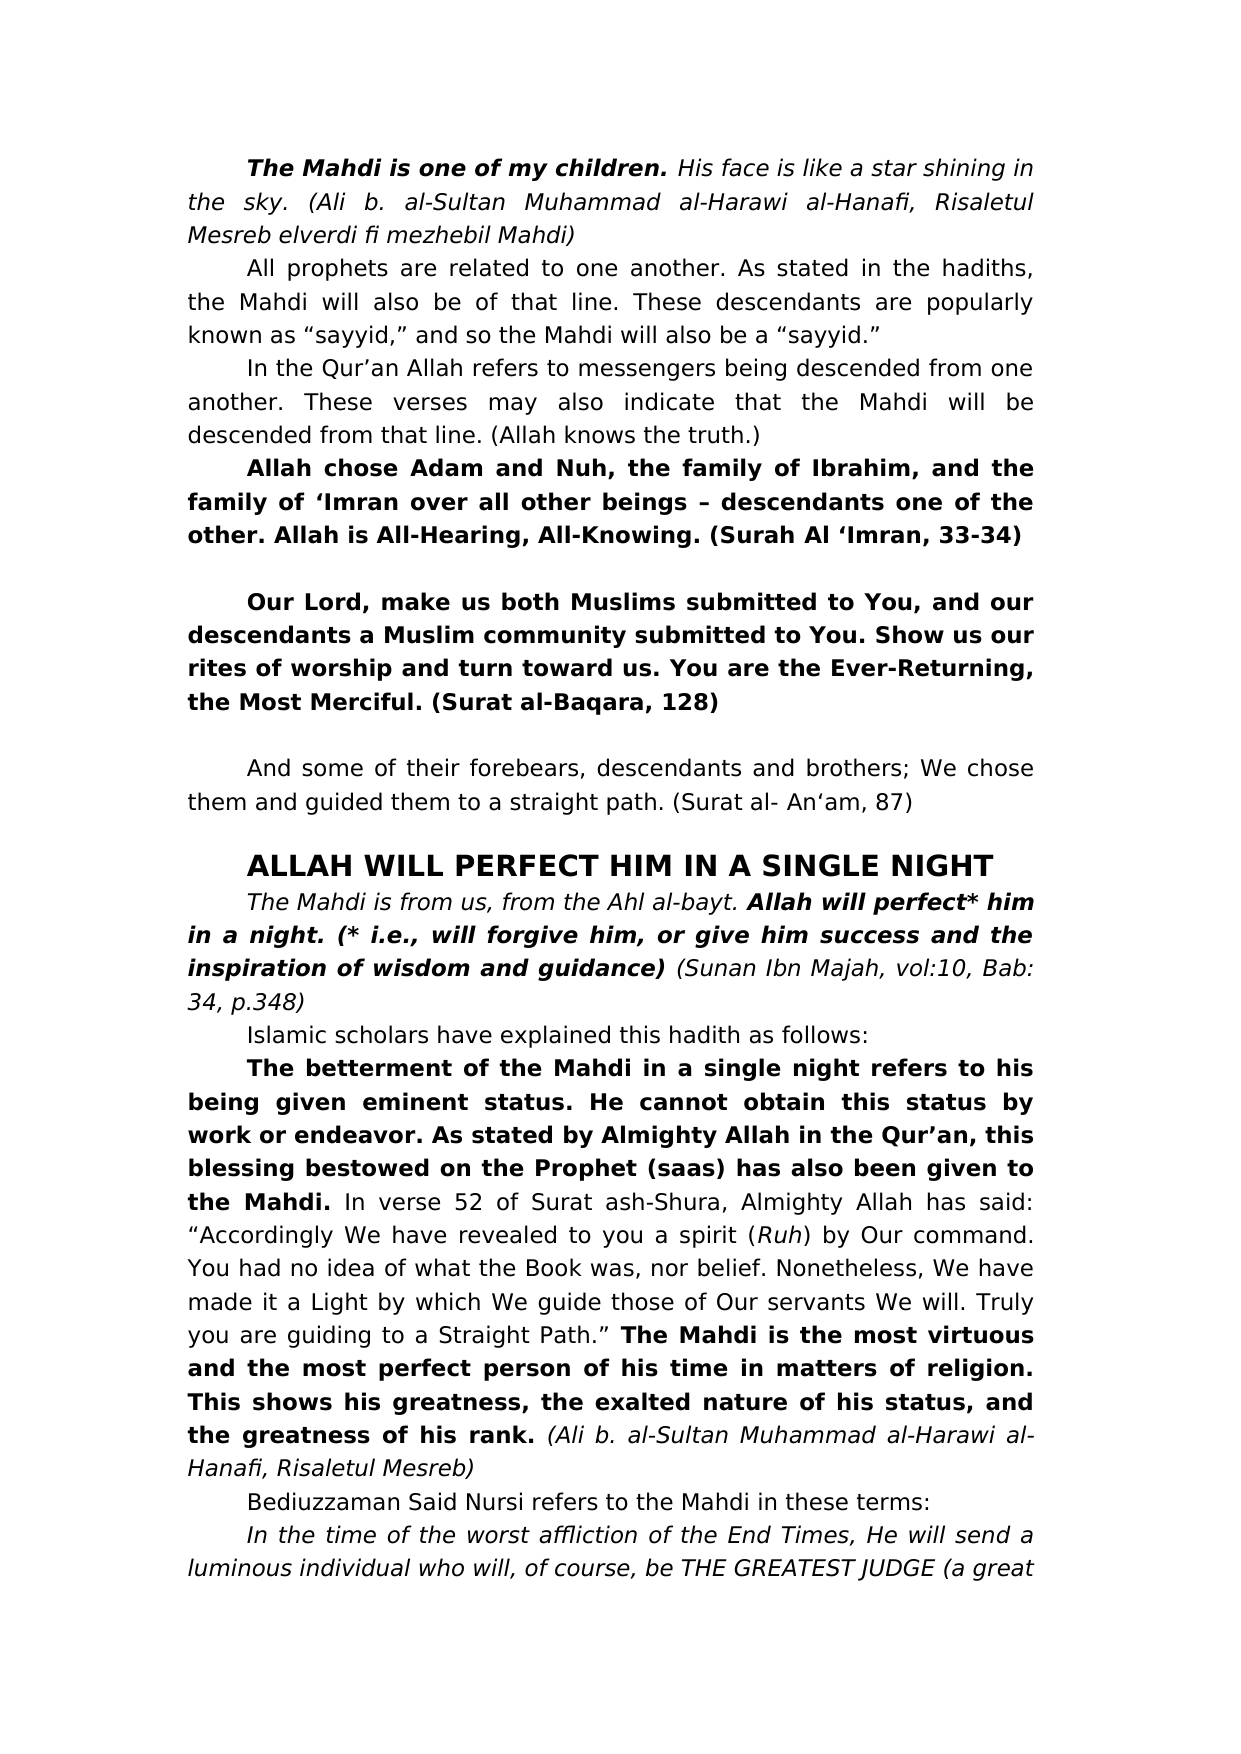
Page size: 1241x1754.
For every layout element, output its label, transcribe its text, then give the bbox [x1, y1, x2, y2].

text And some of their forebears, descendants and brothers; We chose them and guided them to a straight path. (Surat al- An‘am, 87) [187, 750, 1035, 817]
text Islamic scholars have explained this hadith as follows: [187, 1017, 1035, 1050]
subtitle ALLAH WILL PERFECT HIM IN A SINGLE NIGHT [187, 850, 1035, 883]
text Bediuzzaman Said Nursi refers to the Mahdi in these terms: [187, 1483, 1035, 1517]
text The betterment of the Mahdi in a single night refers to his being given eminent status. He cannot obtain this status by work or endeavor. As stated by Almighty Allah in the Qur’an, this blessing bestowed on the Prophet (saas) has also been given to the Mahdi. In verse 52 of Surat ash-Shura, Almighty Allah has said: “Accordingly We have revealed to you a spirit (Ruh) by Our command. You had no idea of what the Book was, nor belief. Nonetheless, We have made it a Light by which We guide those of Our servants We will. Truly you are guiding to a Straight Path.” The Mahdi is the most virtuous and the most perfect person of his time in matters of religion. This shows his greatness, the exalted nature of his status, and the greatness of his rank. (Ali b. al-Sultan Muhammad al-Harawi al-Hanafi, Risaletul Mesreb) [187, 1050, 1035, 1483]
text In the time of the worst affliction of the End Times, He will send a luminous individual who will, of course, be THE GREATEST JUDGE (a great [187, 1517, 1035, 1583]
text The Mahdi is from us, from the Ahl al-bayt. Allah will perfect* him in a night. (* i.e., will forgive him, or give him success and the inspiration of wisdom and guidance) (Sunan Ibn Majah, vol:10, Bab: 34, p.348) [187, 883, 1035, 1017]
text Our Lord, make us both Muslims submitted to You, and our descendants a Muslim community submitted to You. Show us our rites of worship and turn toward us. You are the Ever-Returning, the Most Merciful. (Surat al-Baqara, 128) [187, 583, 1035, 717]
text Allah chose Adam and Nuh, the family of Ibrahim, and the family of ‘Imran over all other beings – descendants one of the other. Allah is All-Hearing, All-Knowing. (Surah Al ‘Imran, 33-34) [187, 450, 1035, 550]
text In the Qur’an Allah refers to messengers being descended from one another. These verses may also indicate that the Mahdi will be descended from that line. (Allah knows the truth.) [187, 350, 1035, 450]
text All prophets are related to one another. As stated in the hadiths, the Mahdi will also be of that line. These descendants are popularly known as “sayyid,” and so the Mahdi will also be a “sayyid.” [187, 250, 1035, 350]
text The Mahdi is one of my children. His face is like a star shining in the sky. (Ali b. al-Sultan Muhammad al-Harawi al-Hanafi, Risaletul Mesreb elverdi fi mezhebil Mahdi) [187, 150, 1035, 250]
